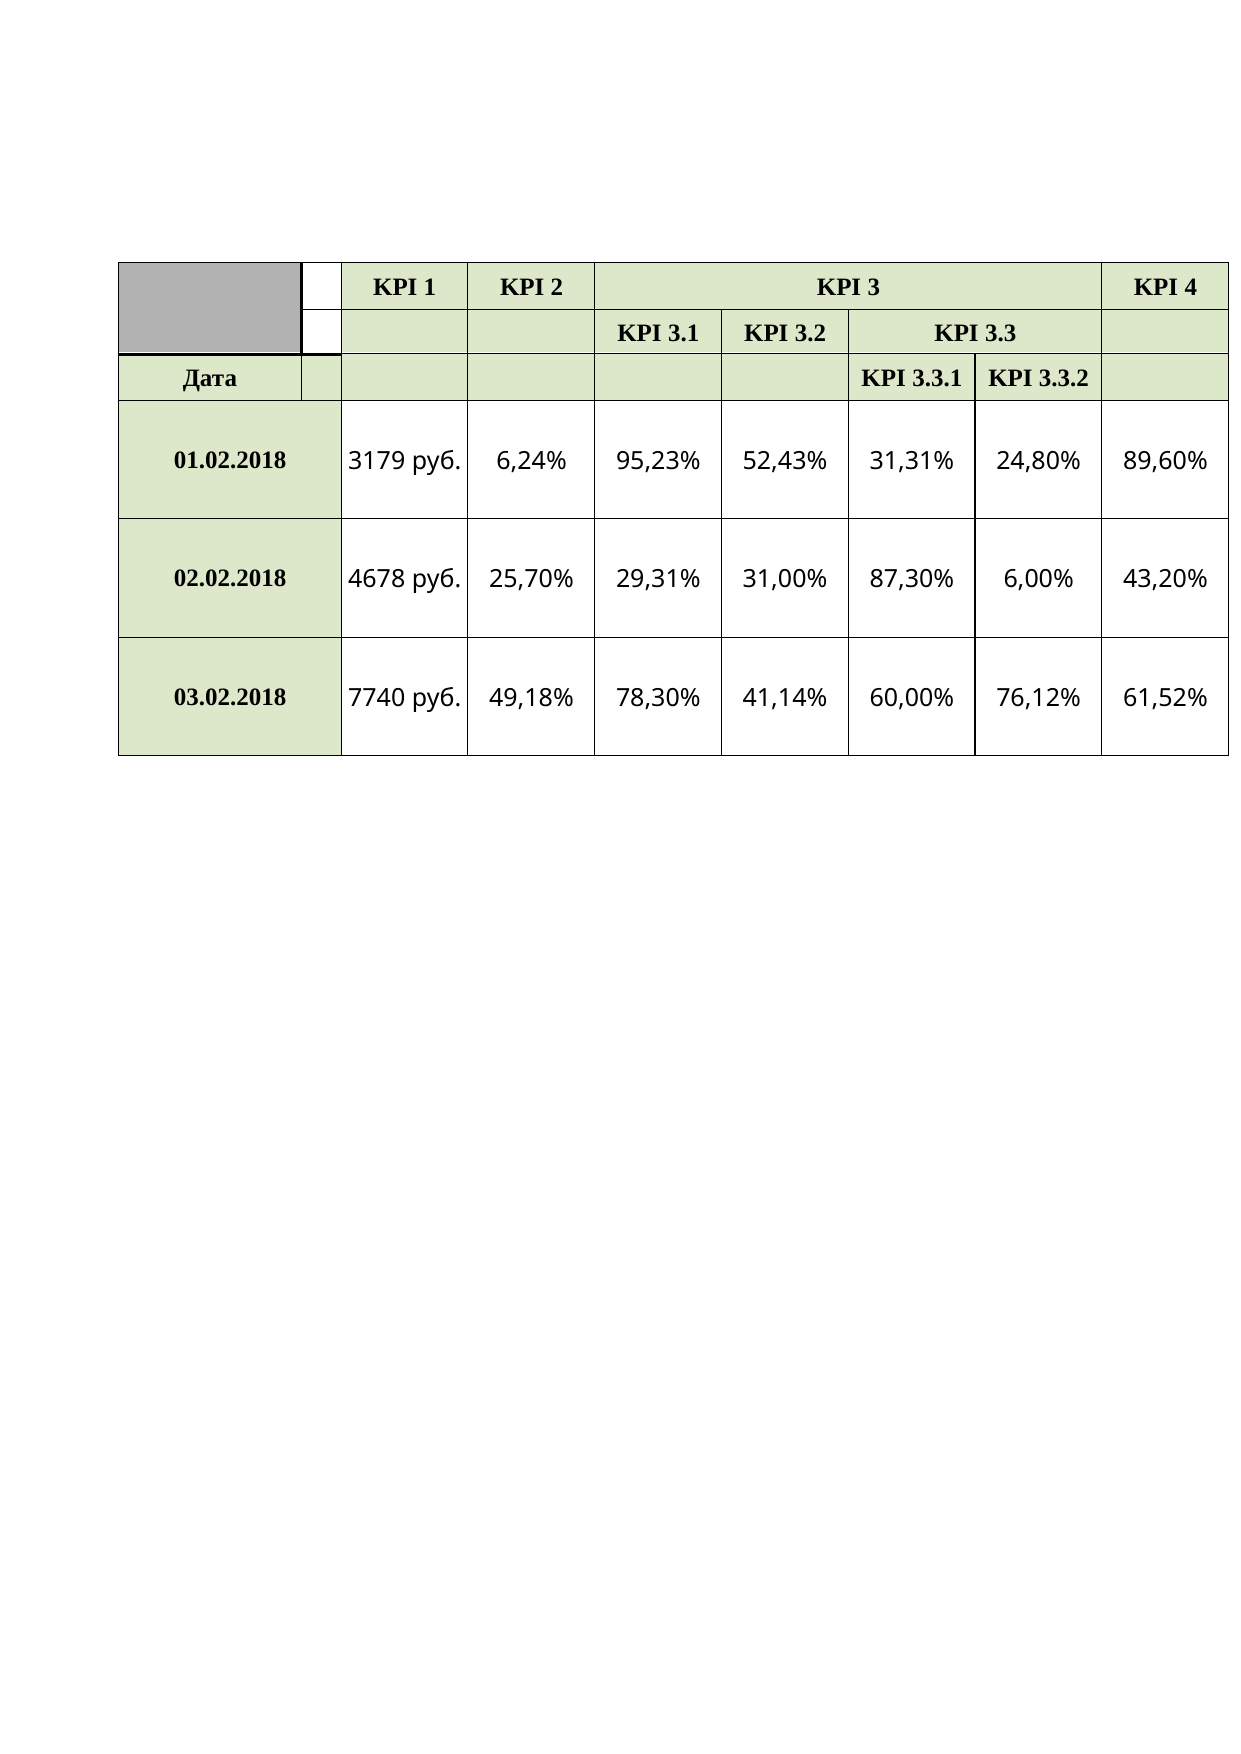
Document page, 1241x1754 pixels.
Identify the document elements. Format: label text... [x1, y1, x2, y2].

table_cell 41,14% [722, 638, 848, 755]
table_cell 78,30% [595, 638, 721, 755]
table_cell 4678 руб. [342, 519, 467, 637]
table_cell Дата [119, 356, 301, 400]
table_cell 29,31% [595, 519, 721, 637]
table_cell 25,70% [468, 519, 594, 637]
table_cell [468, 310, 594, 352]
table_cell 02.02.2018 [119, 519, 341, 637]
table_cell 87,30% [849, 519, 974, 637]
table_cell 76,12% [976, 638, 1101, 755]
table_cell KPI 3.3.2 [976, 354, 1101, 400]
table_cell KPI 3.2 [722, 310, 848, 352]
table_cell 01.02.2018 [119, 401, 341, 518]
table_cell [468, 354, 594, 400]
table_cell 03.02.2018 [119, 638, 341, 755]
table_cell 6,00% [976, 519, 1101, 637]
table_cell [1102, 310, 1228, 352]
table_cell KPI 3.3 [849, 310, 1101, 352]
table_header [303, 263, 341, 309]
table_cell [342, 310, 467, 352]
table_cell [303, 310, 341, 352]
table_cell [722, 354, 848, 400]
table_cell 7740 руб. [342, 638, 467, 755]
table_cell 52,43% [722, 401, 848, 518]
table_cell 95,23% [595, 401, 721, 518]
table_cell 31,00% [722, 519, 848, 637]
table_cell 24,80% [976, 401, 1101, 518]
table_header KPI 2 [468, 263, 594, 309]
table_header KPI 4 [1102, 263, 1228, 309]
table_cell 49,18% [468, 638, 594, 755]
table_cell [595, 354, 721, 400]
table_cell 61,52% [1102, 638, 1228, 755]
table_header [119, 263, 300, 352]
table_cell 31,31% [849, 401, 974, 518]
table_header KPI 3 [595, 263, 1101, 309]
table_cell [342, 354, 467, 400]
table_cell [1102, 354, 1228, 400]
table_header KPI 1 [342, 263, 467, 309]
table_cell 89,60% [1102, 401, 1228, 518]
table_cell KPI 3.3.1 [849, 354, 974, 400]
table_cell 3179 руб. [342, 401, 467, 518]
table_cell KPI 3.1 [595, 310, 721, 352]
table_cell 43,20% [1102, 519, 1228, 637]
table_cell [302, 356, 341, 400]
table_cell 6,24% [468, 401, 594, 518]
table_cell 60,00% [849, 638, 974, 755]
